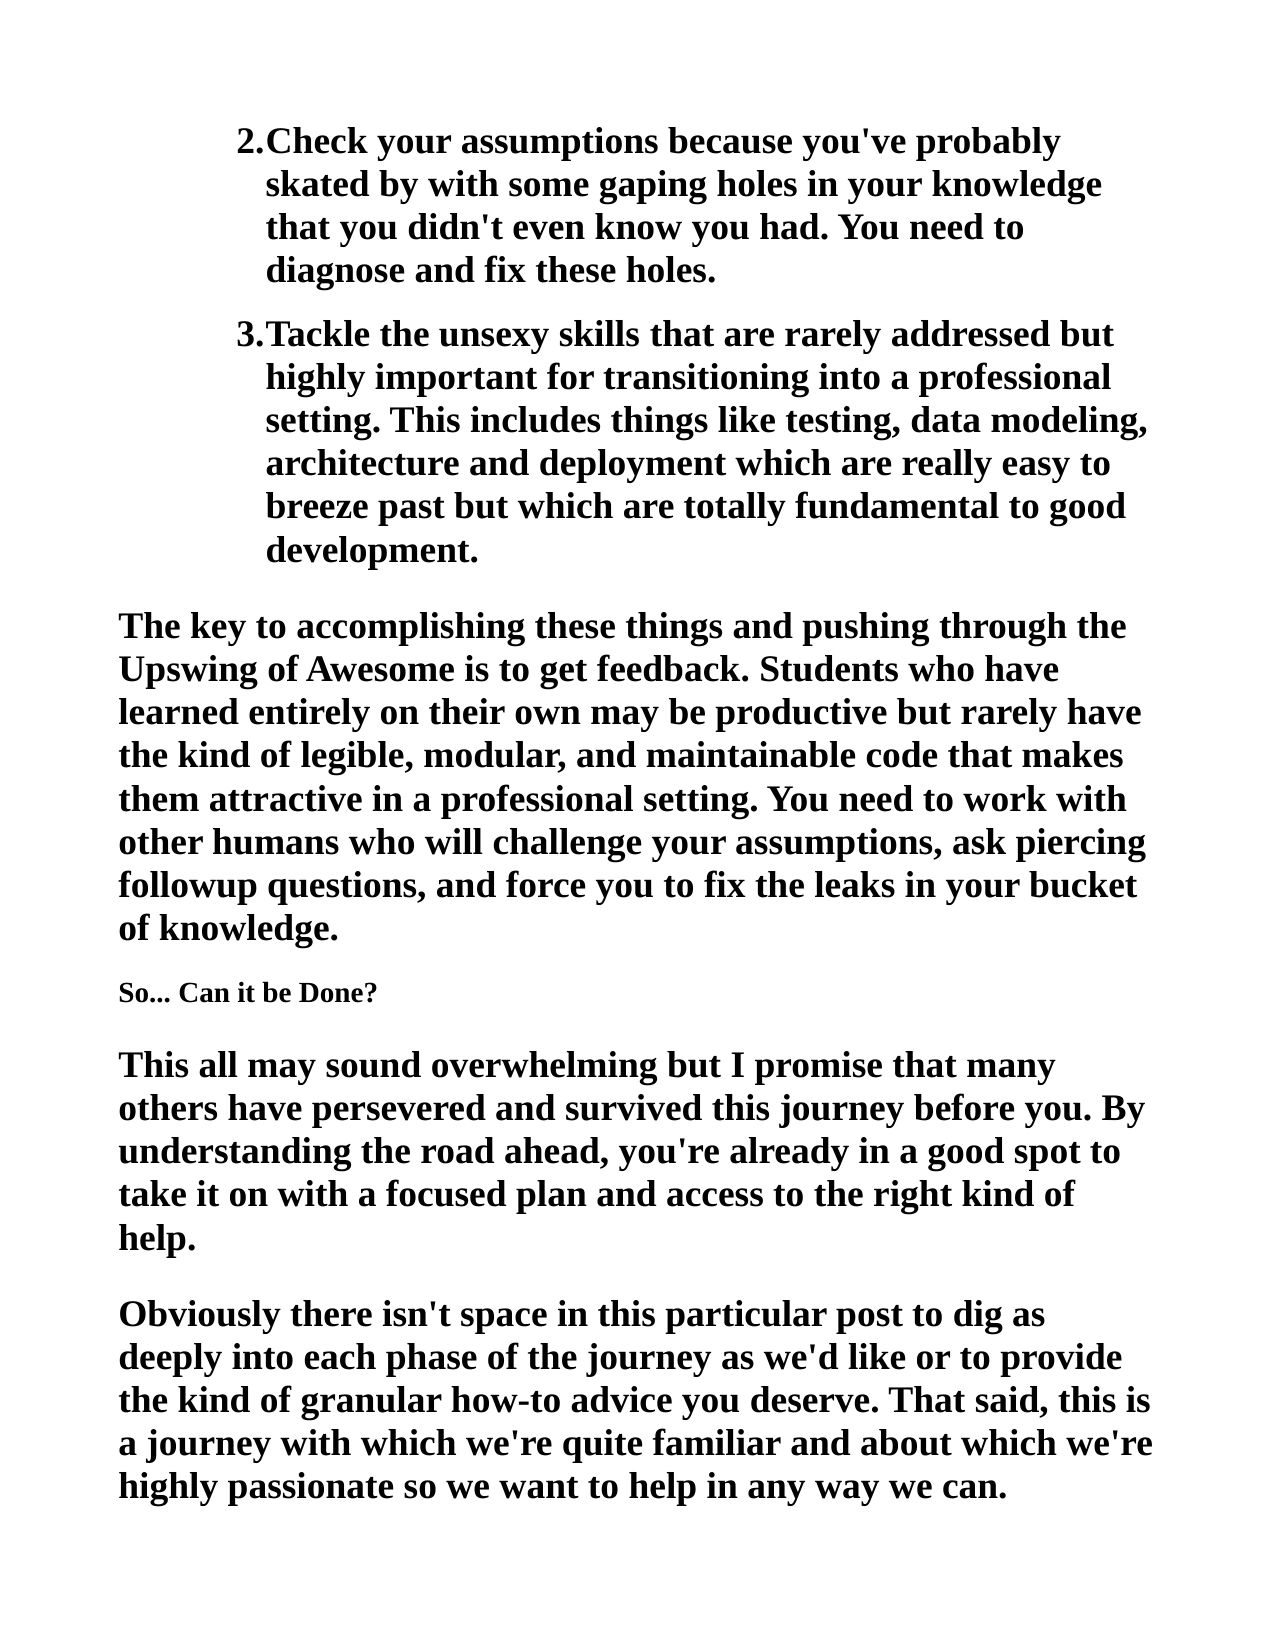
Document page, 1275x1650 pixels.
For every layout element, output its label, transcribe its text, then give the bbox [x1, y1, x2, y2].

subtitle Tackle the unsexy skills that are rarely addressed but highly important for transitioning into a professional setting. This includes things like testing, data modeling, architecture and deployment which are really easy to breeze past but which are totally fundamental to good development. [236, 311, 1157, 570]
subtitle Check your assumptions because you've probably skated by with some gaping holes in your knowledge that you didn't even know you had. You need to diagnose and fix these holes. [236, 118, 1157, 291]
subtitle So... Can it be Done? [118, 976, 1157, 1009]
subtitle This all may sound overwhelming but I promise that many others have persevered and survived this journey before you. By understanding the road ahead, you're already in a good spot to take it on with a focused plan and access to the right kind of help. [118, 1042, 1157, 1258]
subtitle Obviously there isn't space in this particular post to dig as deeply into each phase of the journey as we'd like or to provide the kind of granular how-to advice you deserve. That said, this is a journey with which we're quite familiar and about which we're highly passionate so we want to help in any way we can. [118, 1291, 1157, 1507]
subtitle The key to accomplishing these things and pushing through the Upswing of Awesome is to get feedback. Students who have learned entirely on their own may be productive but rarely have the kind of legible, modular, and maintainable code that makes them attractive in a professional setting. You need to work with other humans who will challenge your assumptions, ask piercing followup questions, and force you to fix the leaks in your bucket of knowledge. [118, 603, 1157, 948]
